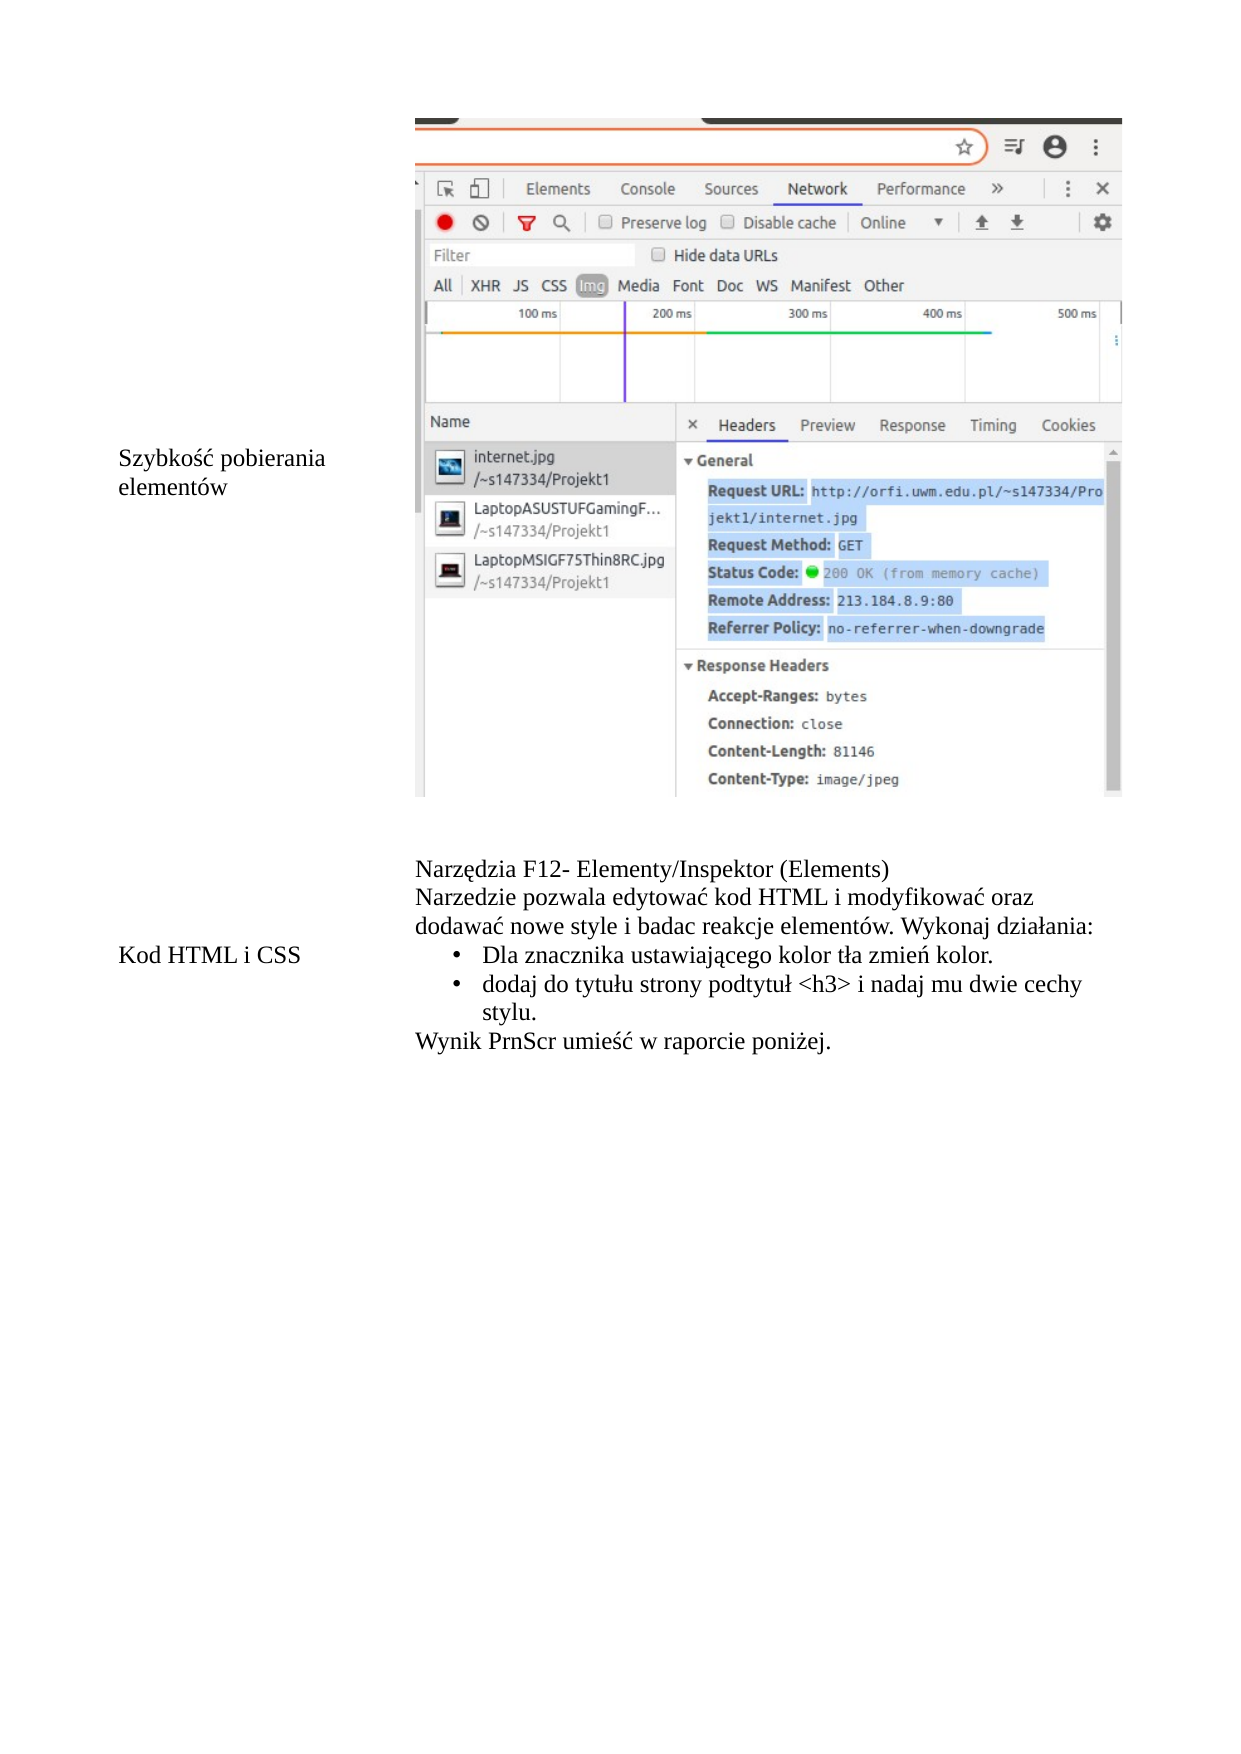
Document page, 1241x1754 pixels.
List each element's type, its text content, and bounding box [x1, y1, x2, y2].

table_cell [118, 825, 1122, 854]
table_cell [415, 797, 1122, 825]
table_cell Kod HTML i CSS [118, 854, 415, 1055]
table_cell Narzędzia F12- Elementy/Inspektor (Elements) Narzedzie pozwala edytować kod HTML i modyfikować oraz dodawać nowe style i badac reakcje elementów. Wykonaj działania: Dla znacznika ustawiającego kolor tła zmień kolor. dodaj do tytułu strony podtytuł <h3> i nadaj mu dwie cechy stylu. Wynik PrnScr umieść w raporcie poniżej. [415, 854, 1122, 1055]
table_cell Szybkość pobierania elementów [118, 118, 415, 825]
picture [415, 118, 1123, 797]
